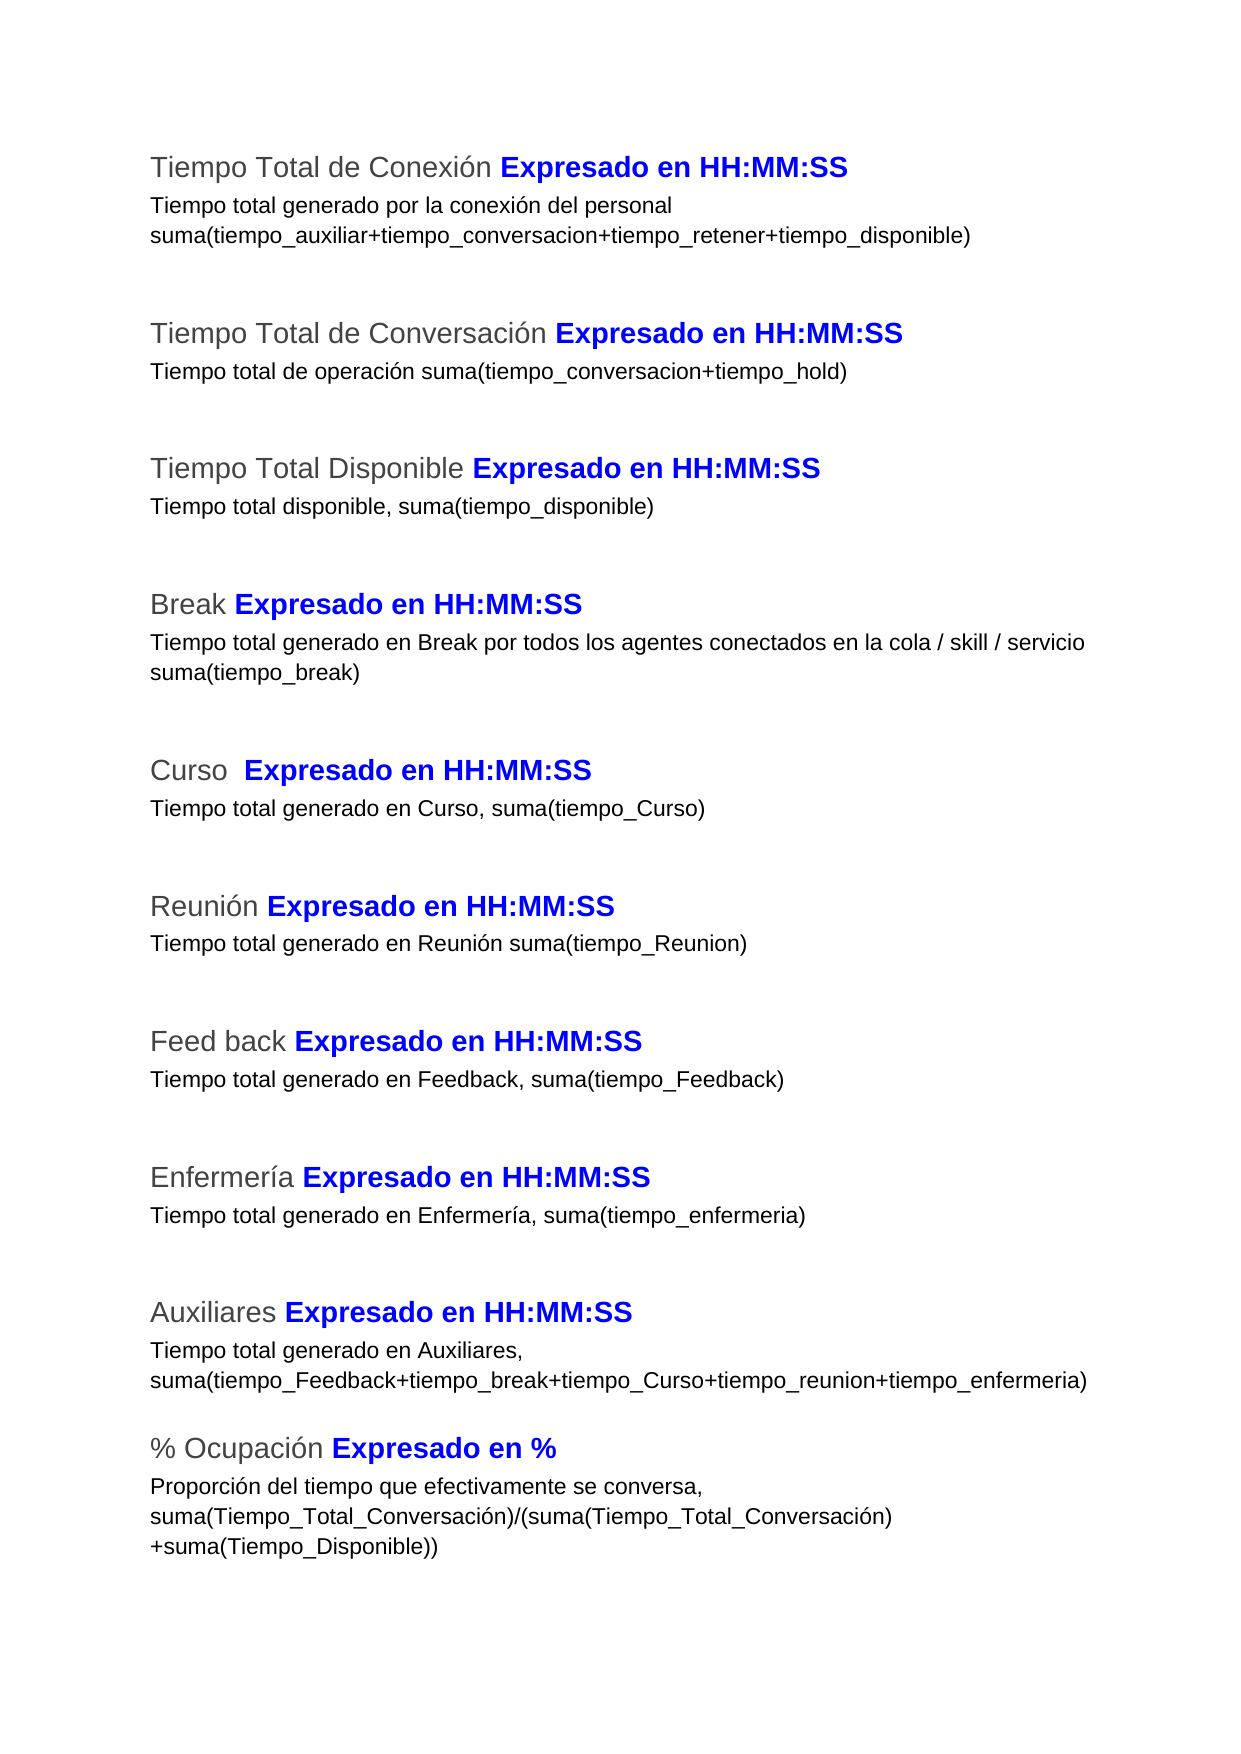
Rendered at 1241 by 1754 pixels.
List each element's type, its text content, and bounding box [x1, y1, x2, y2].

subtitle Feed back Expresado en HH:MM:SS [150, 1024, 1090, 1058]
text Tiempo total generado en Enfermería, suma(tiempo_enfermeria) [150, 1202, 1090, 1228]
text Tiempo total generado por la conexión del personal suma(tiempo_auxiliar+tiempo_conversacion+tiempo_retener+tiempo_disponible) [150, 192, 1090, 279]
subtitle Enfermería Expresado en HH:MM:SS [150, 1160, 1090, 1193]
subtitle Curso Expresado en HH:MM:SS [150, 753, 1090, 786]
subtitle Tiempo Total Disponible Expresado en HH:MM:SS [150, 451, 1090, 485]
text Tiempo total disponible, suma(tiempo_disponible) [150, 493, 1090, 520]
text Tiempo total generado en Feedback, suma(tiempo_Feedback) [150, 1066, 1090, 1092]
text Tiempo total generado en Curso, suma(tiempo_Curso) [150, 795, 1090, 821]
text suma(tiempo_break) [150, 659, 1090, 686]
subtitle % Ocupación Expresado en % [150, 1431, 1090, 1464]
subtitle Auxiliares Expresado en HH:MM:SS [150, 1295, 1090, 1329]
text Proporción del tiempo que efectivamente se conversa, suma(Tiempo_Total_Conversación)/(suma(Tiempo_Total_Conversación)+suma(Tiempo_Disponible)) [150, 1473, 1090, 1560]
text Tiempo total generado en Break por todos los agentes conectados en la cola / skill / servicio [150, 629, 1090, 655]
text Tiempo total de operación suma(tiempo_conversacion+tiempo_hold) [150, 358, 1090, 384]
text Tiempo total generado en Auxiliares, suma(tiempo_Feedback+tiempo_break+tiempo_Curso+tiempo_reunion+tiempo_enfermeria) [150, 1337, 1090, 1394]
subtitle Tiempo Total de Conversación Expresado en HH:MM:SS [150, 316, 1090, 349]
subtitle Tiempo Total de Conexión Expresado en HH:MM:SS [150, 150, 1090, 183]
subtitle Break Expresado en HH:MM:SS [150, 587, 1090, 621]
subtitle Reunión Expresado en HH:MM:SS [150, 888, 1090, 922]
text Tiempo total generado en Reunión suma(tiempo_Reunion) [150, 930, 1090, 957]
